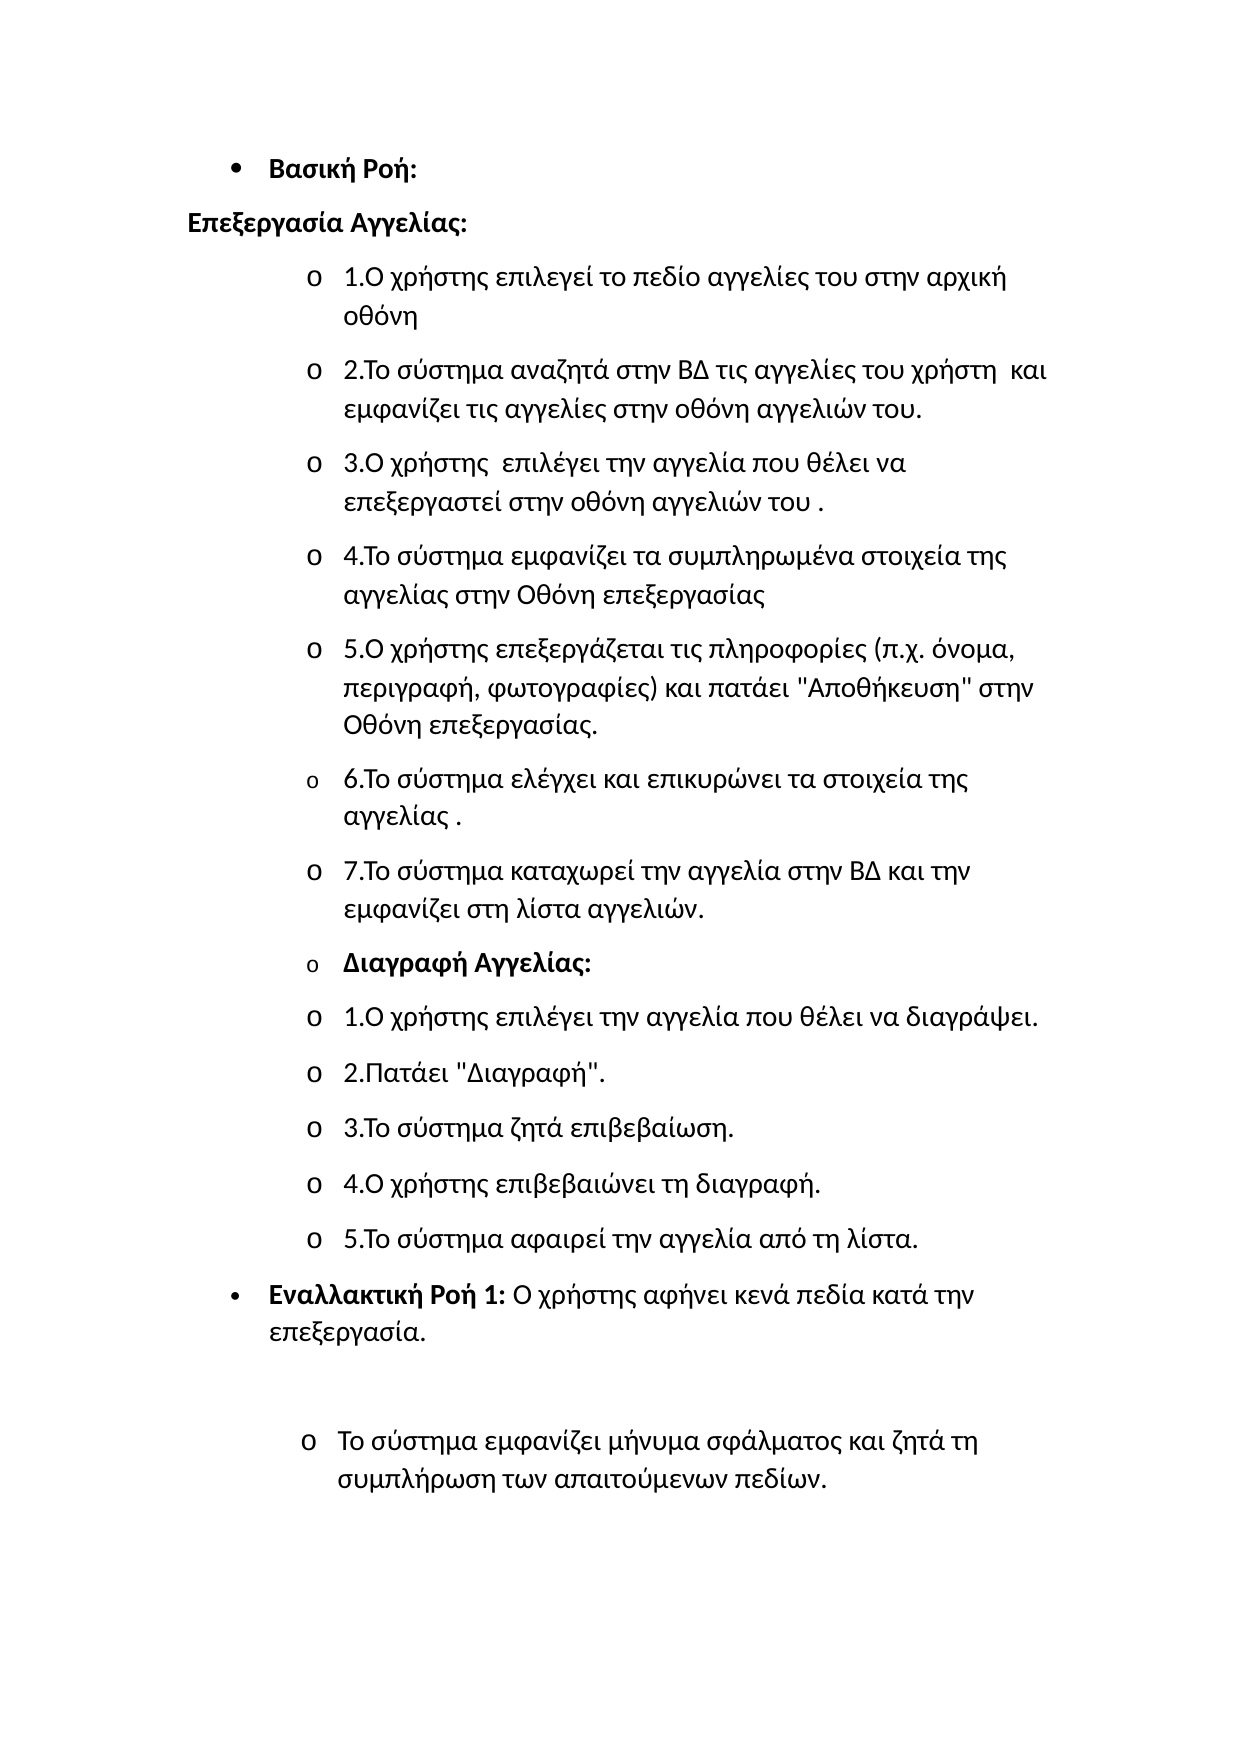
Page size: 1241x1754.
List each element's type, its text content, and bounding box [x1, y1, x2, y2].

list 2.Πατάει "Διαγραφή". [306, 1054, 1053, 1091]
list 3.Ο χρήστης επιλέγει την αγγελία που θέλει να επεξεργαστεί στην οθόνη αγγελιών του . [306, 444, 1053, 518]
list Βασική Ροή: [231, 150, 1053, 186]
list 4.Ο χρήστης επιβεβαιώνει τη διαγραφή. [306, 1165, 1053, 1202]
list 1.Ο χρήστης επιλέγει την αγγελία που θέλει να διαγράψει. [306, 998, 1053, 1036]
list Διαγραφή Αγγελίας: [306, 944, 1053, 980]
list 5.Το σύστημα αφαιρεί την αγγελία από τη λίστα. [306, 1221, 1053, 1258]
text Επεξεργασία Αγγελίας: [187, 204, 1053, 240]
list Εναλλακτική Ροή 1: Ο χρήστης αφήνει κενά πεδία κατά την επεξεργασία. [231, 1276, 1053, 1349]
list 4.Το σύστημα εμφανίζει τα συμπληρωμένα στοιχεία της αγγελίας στην Οθόνη επεξεργασίας [306, 537, 1053, 611]
list 2.Το σύστημα αναζητά στην ΒΔ τις αγγελίες του χρήστη και εμφανίζει τις αγγελίες στην οθόνη αγγελιών του. [306, 351, 1053, 426]
list 6.Το σύστημα ελέγχει και επικυρώνει τα στοιχεία της αγγελίας . [306, 760, 1053, 833]
list Το σύστημα εμφανίζει μήνυμα σφάλματος και ζητά τη συμπλήρωση των απαιτούμενων πεδίων. [300, 1422, 1053, 1496]
list 7.Το σύστημα καταχωρεί την αγγελία στην ΒΔ και την εμφανίζει στη λίστα αγγελιών. [306, 852, 1053, 926]
list 3.Το σύστημα ζητά επιβεβαίωση. [306, 1109, 1053, 1147]
list 5.Ο χρήστης επεξεργάζεται τις πληροφορίες (π.χ. όνομα, περιγραφή, φωτογραφίες) και πατάει "Αποθήκευση" στην Οθόνη επεξεργασίας. [306, 630, 1053, 742]
list 1.Ο χρήστης επιλεγεί το πεδίο αγγελίες του στην αρχική οθόνη [306, 258, 1053, 333]
